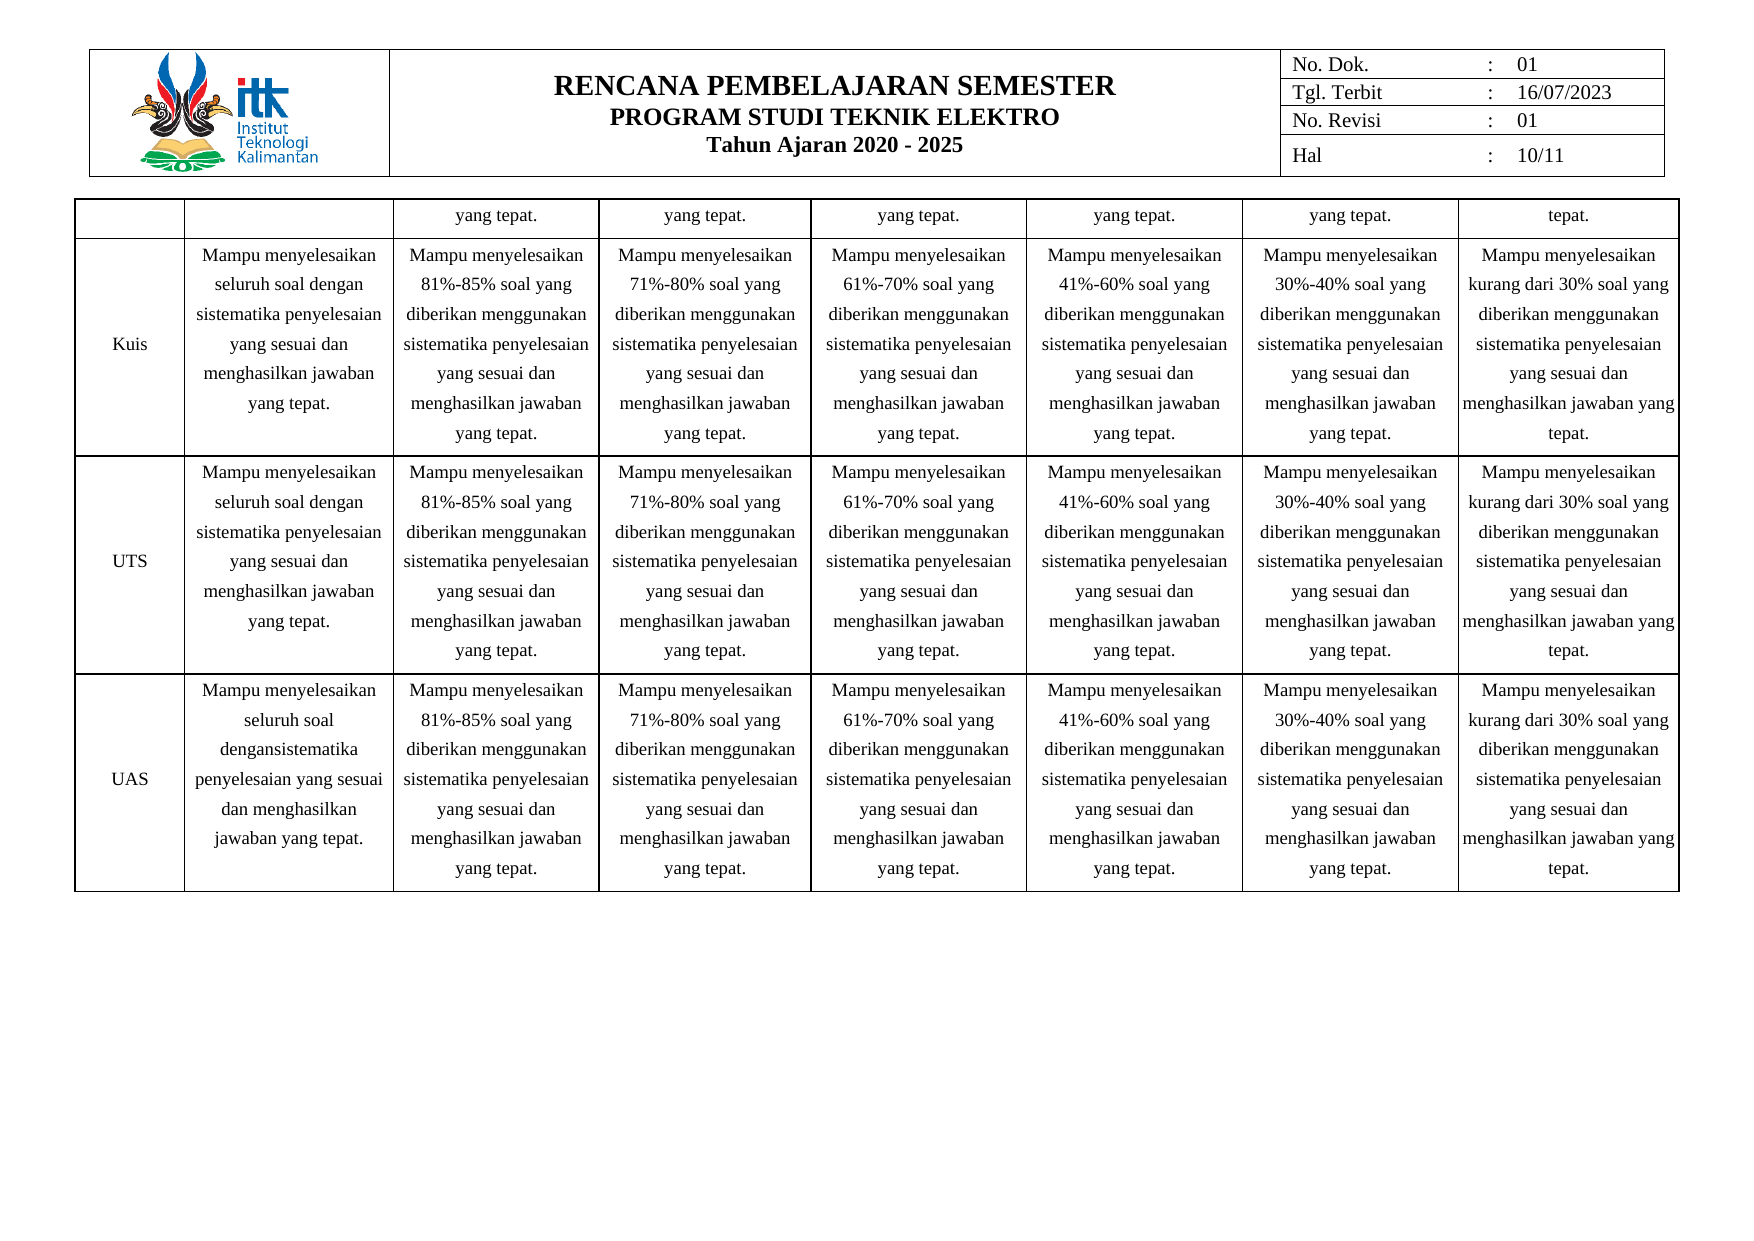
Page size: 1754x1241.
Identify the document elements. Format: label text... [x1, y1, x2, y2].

table_cell Mampu menyelesaikan 61%-70% soal yang diberikan menggunakan sistematika penyelesaian yang sesuai dan menghasilkan jawaban yang tepat. [812, 239, 1026, 455]
table_cell Mampu menyelesaikan 81%-85% soal yang diberikan menggunakan sistematika penyelesaian yang sesuai dan menghasilkan jawaban yang tepat. [394, 675, 598, 891]
table_cell Mampu menyelesaikan kurang dari 30% soal yang diberikan menggunakan sistematika penyelesaian yang sesuai dan menghasilkan jawaban yang tepat. [1459, 457, 1678, 673]
table_cell Mampu menyelesaikan 61%-70% soal yang diberikan menggunakan sistematika penyelesaian yang sesuai dan menghasilkan jawaban yang tepat. [812, 675, 1026, 891]
table_cell yang tepat. [1027, 200, 1242, 238]
table_cell Mampu menyelesaikan 81%-85% soal yang diberikan menggunakan sistematika penyelesaian yang sesuai dan menghasilkan jawaban yang tepat. [394, 239, 598, 455]
table_cell yang tepat. [394, 200, 598, 238]
table_cell Mampu menyelesaikan kurang dari 30% soal yang diberikan menggunakan sistematika penyelesaian yang sesuai dan menghasilkan jawaban yang tepat. [1459, 675, 1678, 891]
table_cell UAS [76, 675, 184, 891]
table_cell [76, 200, 184, 238]
table_cell Mampu menyelesaikan 30%-40% soal yang diberikan menggunakan sistematika penyelesaian yang sesuai dan menghasilkan jawaban yang tepat. [1243, 239, 1458, 455]
table_cell Mampu menyelesaikan 71%-80% soal yang diberikan menggunakan sistematika penyelesaian yang sesuai dan menghasilkan jawaban yang tepat. [600, 675, 810, 891]
table_cell Mampu menyelesaikan 30%-40% soal yang diberikan menggunakan sistematika penyelesaian yang sesuai dan menghasilkan jawaban yang tepat. [1243, 457, 1458, 673]
table_cell yang tepat. [600, 200, 810, 238]
table_cell Mampu menyelesaikan seluruh soal dengan sistematika penyelesaian yang sesuai dan menghasilkan jawaban yang tepat. [185, 239, 393, 455]
table_cell yang tepat. [812, 200, 1026, 238]
table_cell Mampu menyelesaikan seluruh soal dengan sistematika penyelesaian yang sesuai dan menghasilkan jawaban yang tepat. [185, 457, 393, 673]
table_cell Mampu menyelesaikan 71%-80% soal yang diberikan menggunakan sistematika penyelesaian yang sesuai dan menghasilkan jawaban yang tepat. [600, 239, 810, 455]
table_cell Mampu menyelesaikan 41%-60% soal yang diberikan menggunakan sistematika penyelesaian yang sesuai dan menghasilkan jawaban yang tepat. [1027, 675, 1242, 891]
table_cell Mampu menyelesaikan seluruh soal dengansistematika penyelesaian yang sesuai dan menghasilkan jawaban yang tepat. [185, 675, 393, 891]
table_cell Mampu menyelesaikan 30%-40% soal yang diberikan menggunakan sistematika penyelesaian yang sesuai dan menghasilkan jawaban yang tepat. [1243, 675, 1458, 891]
table_cell UTS [76, 457, 184, 673]
table_cell yang tepat. [1243, 200, 1458, 238]
table_cell Mampu menyelesaikan 61%-70% soal yang diberikan menggunakan sistematika penyelesaian yang sesuai dan menghasilkan jawaban yang tepat. [812, 457, 1026, 673]
table_cell Mampu menyelesaikan 81%-85% soal yang diberikan menggunakan sistematika penyelesaian yang sesuai dan menghasilkan jawaban yang tepat. [394, 457, 598, 673]
table_cell tepat. [1459, 200, 1678, 238]
table_cell Kuis [76, 239, 184, 455]
table_cell Mampu menyelesaikan 41%-60% soal yang diberikan menggunakan sistematika penyelesaian yang sesuai dan menghasilkan jawaban yang tepat. [1027, 457, 1242, 673]
table_cell Mampu menyelesaikan 41%-60% soal yang diberikan menggunakan sistematika penyelesaian yang sesuai dan menghasilkan jawaban yang tepat. [1027, 239, 1242, 455]
table_cell Mampu menyelesaikan kurang dari 30% soal yang diberikan menggunakan sistematika penyelesaian yang sesuai dan menghasilkan jawaban yang tepat. [1459, 239, 1678, 455]
table_cell [185, 200, 393, 238]
picture [127, 50, 322, 176]
table_cell Mampu menyelesaikan 71%-80% soal yang diberikan menggunakan sistematika penyelesaian yang sesuai dan menghasilkan jawaban yang tepat. [600, 457, 810, 673]
